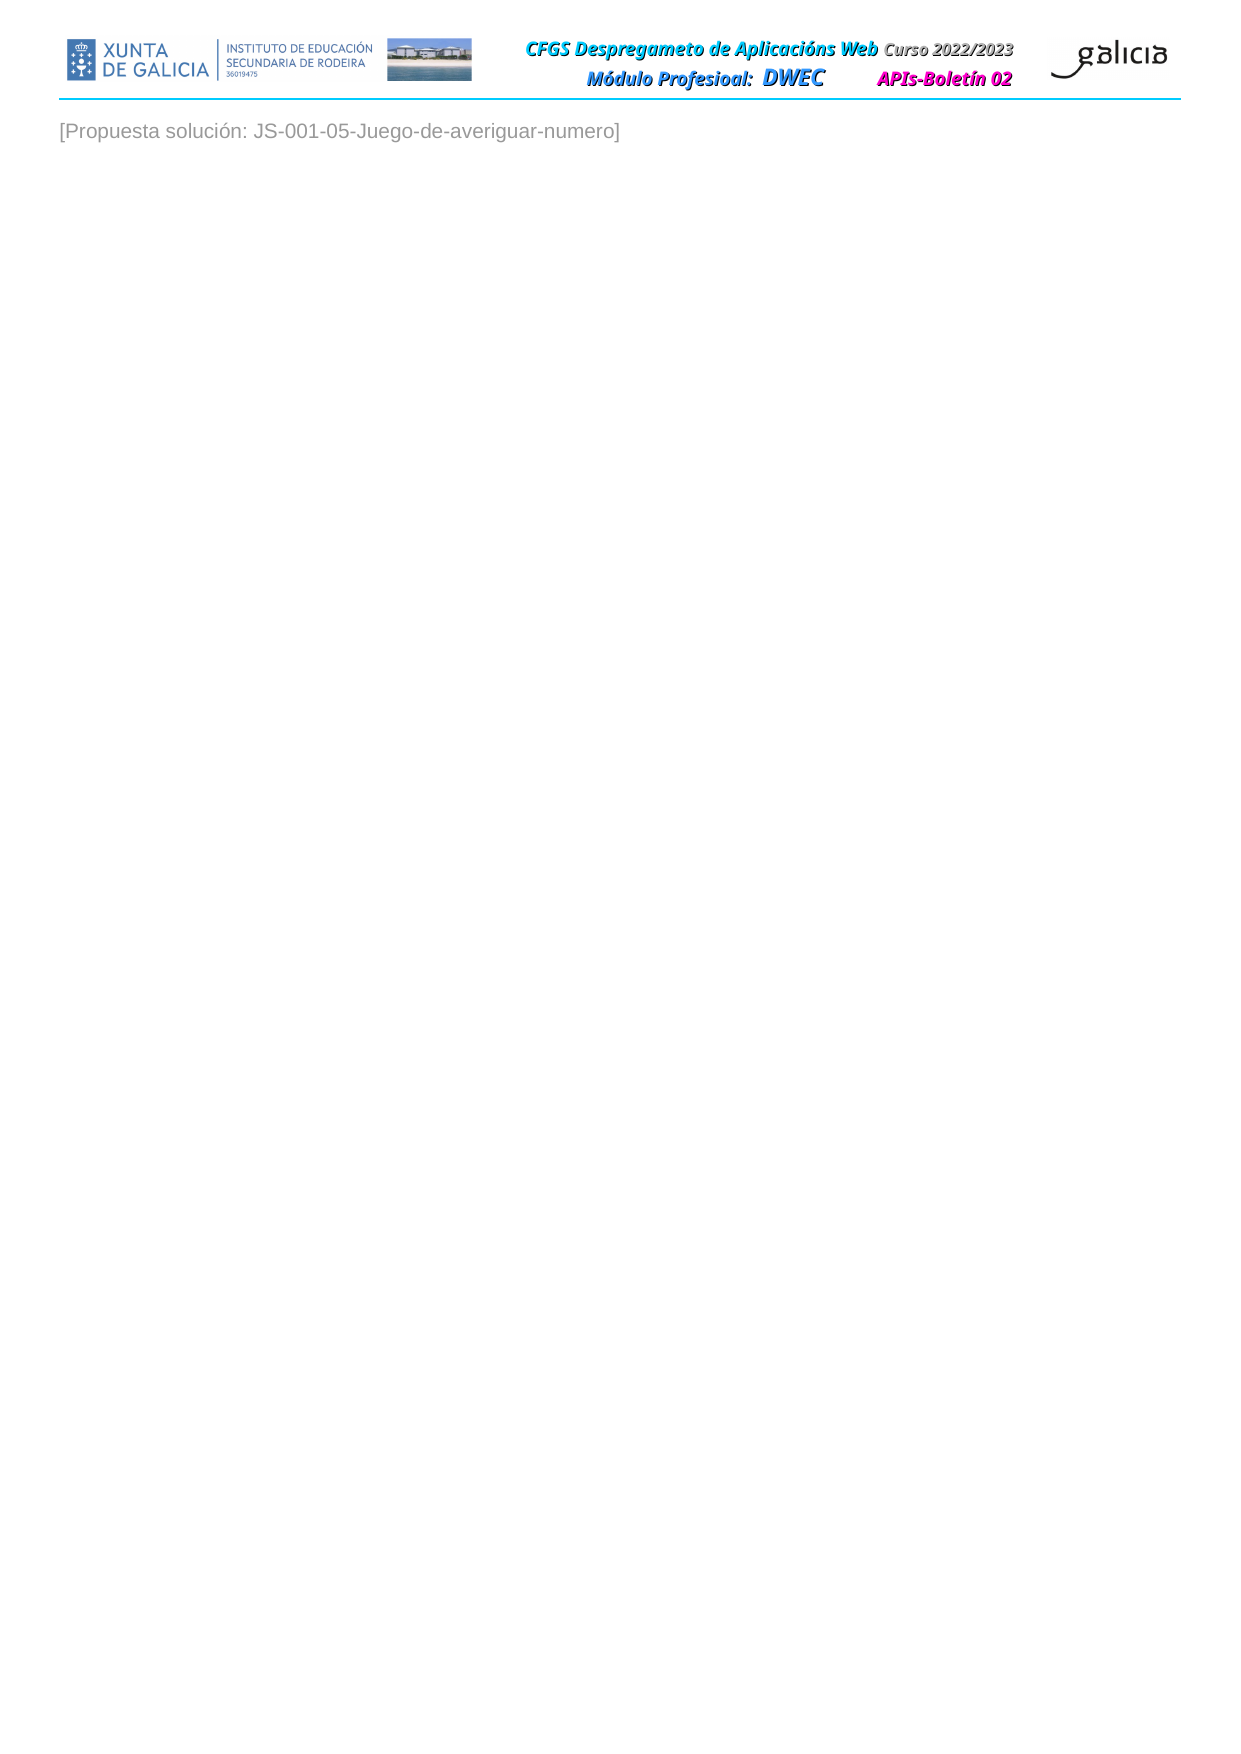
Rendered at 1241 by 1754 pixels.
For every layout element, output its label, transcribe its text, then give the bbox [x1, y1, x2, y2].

picture [64, 35, 473, 82]
picture [1051, 37, 1172, 82]
text [Propuesta solución: JS-001-05-Juego-de-averiguar-numero] [59, 119, 1181, 143]
